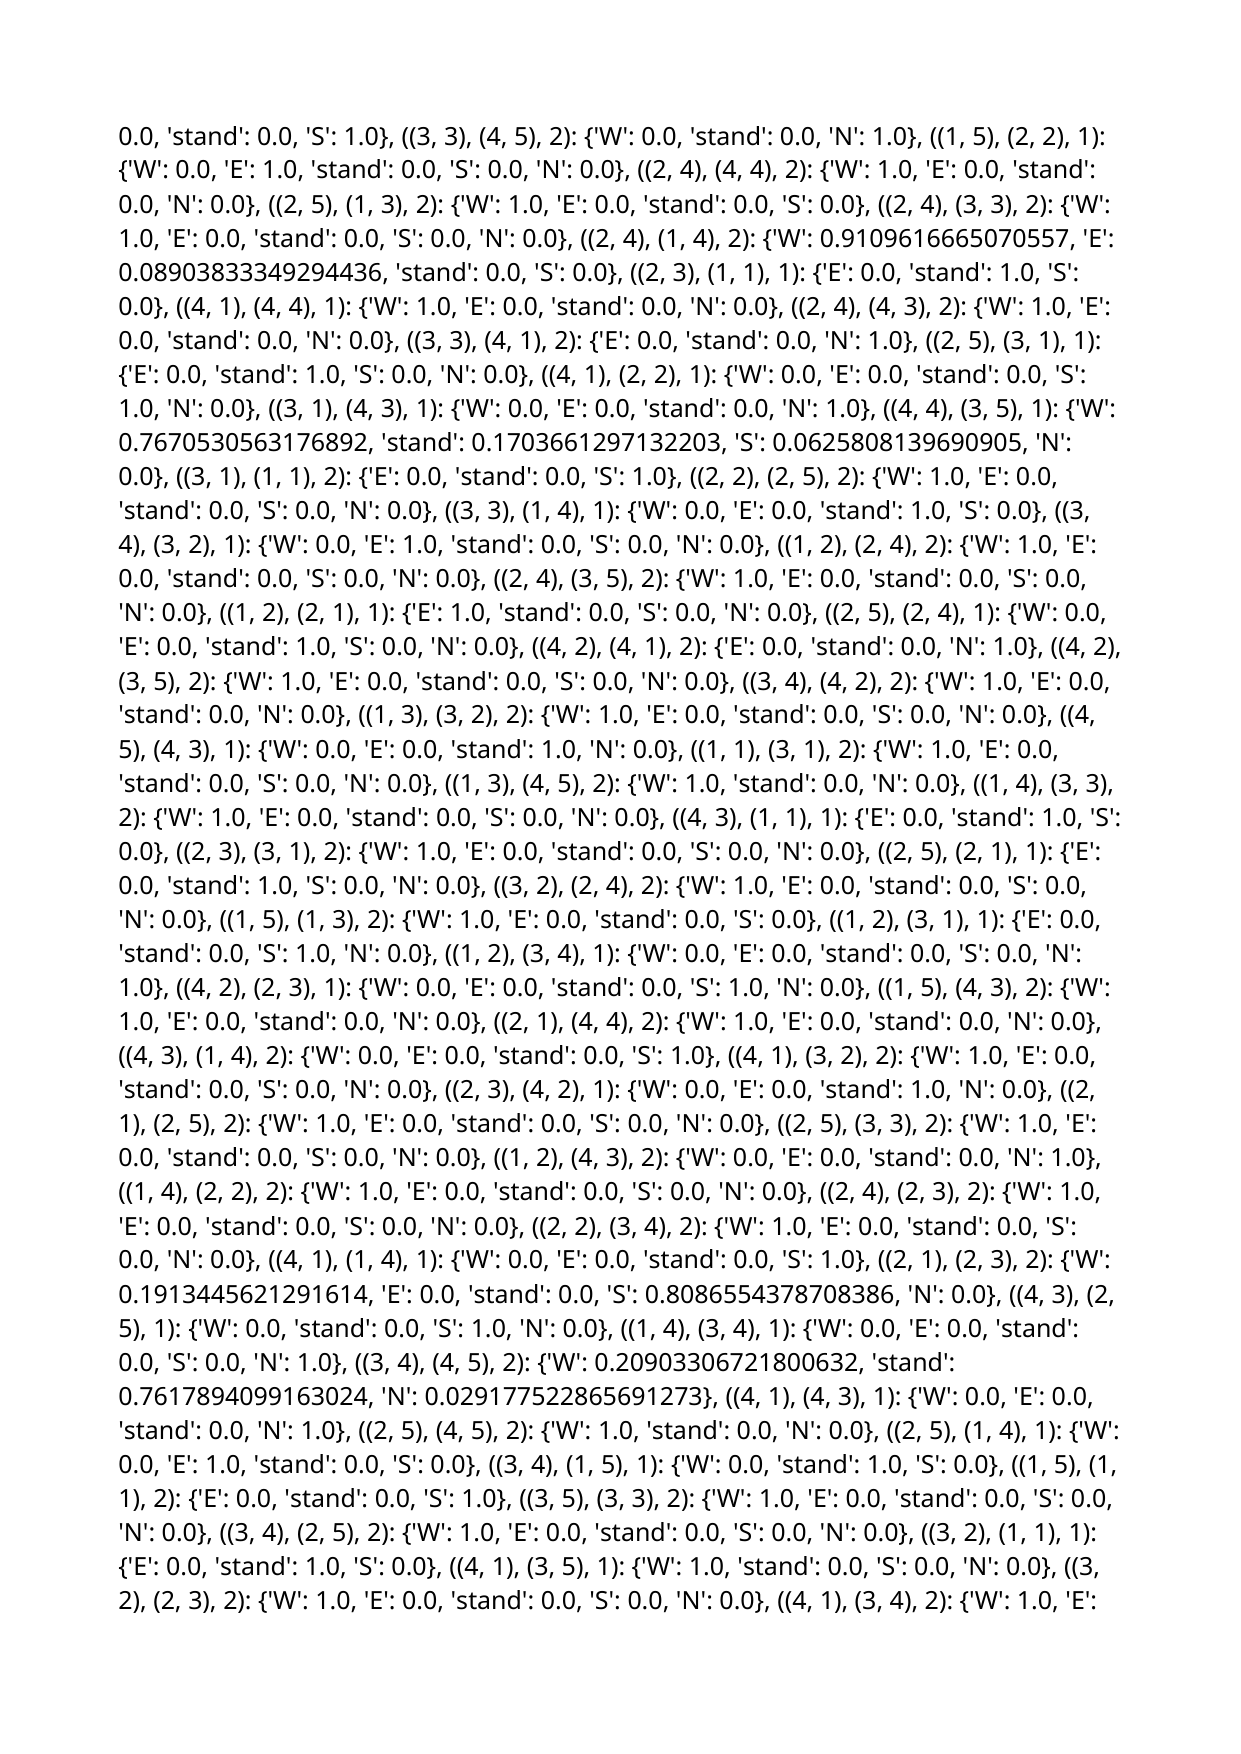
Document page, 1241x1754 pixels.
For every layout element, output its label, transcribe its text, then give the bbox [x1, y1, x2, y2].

text 0.0, 'stand': 0.0, 'S': 1.0}, ((3, 3), (4, 5), 2): {'W': 0.0, 'stand': 0.0, 'N': 1.0}, ((1, 5), (2, 2), 1): {'W': 0.0, 'E': 1.0, 'stand': 0.0, 'S': 0.0, 'N': 0.0}, ((2, 4), (4, 4), 2): {'W': 1.0, 'E': 0.0, 'stand': 0.0, 'N': 0.0}, ((2, 5), (1, 3), 2): {'W': 1.0, 'E': 0.0, 'stand': 0.0, 'S': 0.0}, ((2, 4), (3, 3), 2): {'W': 1.0, 'E': 0.0, 'stand': 0.0, 'S': 0.0, 'N': 0.0}, ((2, 4), (1, 4), 2): {'W': 0.9109616665070557, 'E': 0.08903833349294436, 'stand': 0.0, 'S': 0.0}, ((2, 3), (1, 1), 1): {'E': 0.0, 'stand': 1.0, 'S': 0.0}, ((4, 1), (4, 4), 1): {'W': 1.0, 'E': 0.0, 'stand': 0.0, 'N': 0.0}, ((2, 4), (4, 3), 2): {'W': 1.0, 'E': 0.0, 'stand': 0.0, 'N': 0.0}, ((3, 3), (4, 1), 2): {'E': 0.0, 'stand': 0.0, 'N': 1.0}, ((2, 5), (3, 1), 1): {'E': 0.0, 'stand': 1.0, 'S': 0.0, 'N': 0.0}, ((4, 1), (2, 2), 1): {'W': 0.0, 'E': 0.0, 'stand': 0.0, 'S': 1.0, 'N': 0.0}, ((3, 1), (4, 3), 1): {'W': 0.0, 'E': 0.0, 'stand': 0.0, 'N': 1.0}, ((4, 4), (3, 5), 1): {'W': 0.7670530563176892, 'stand': 0.1703661297132203, 'S': 0.0625808139690905, 'N': 0.0}, ((3, 1), (1, 1), 2): {'E': 0.0, 'stand': 0.0, 'S': 1.0}, ((2, 2), (2, 5), 2): {'W': 1.0, 'E': 0.0, 'stand': 0.0, 'S': 0.0, 'N': 0.0}, ((3, 3), (1, 4), 1): {'W': 0.0, 'E': 0.0, 'stand': 1.0, 'S': 0.0}, ((3, 4), (3, 2), 1): {'W': 0.0, 'E': 1.0, 'stand': 0.0, 'S': 0.0, 'N': 0.0}, ((1, 2), (2, 4), 2): {'W': 1.0, 'E': 0.0, 'stand': 0.0, 'S': 0.0, 'N': 0.0}, ((2, 4), (3, 5), 2): {'W': 1.0, 'E': 0.0, 'stand': 0.0, 'S': 0.0, 'N': 0.0}, ((1, 2), (2, 1), 1): {'E': 1.0, 'stand': 0.0, 'S': 0.0, 'N': 0.0}, ((2, 5), (2, 4), 1): {'W': 0.0, 'E': 0.0, 'stand': 1.0, 'S': 0.0, 'N': 0.0}, ((4, 2), (4, 1), 2): {'E': 0.0, 'stand': 0.0, 'N': 1.0}, ((4, 2), (3, 5), 2): {'W': 1.0, 'E': 0.0, 'stand': 0.0, 'S': 0.0, 'N': 0.0}, ((3, 4), (4, 2), 2): {'W': 1.0, 'E': 0.0, 'stand': 0.0, 'N': 0.0}, ((1, 3), (3, 2), 2): {'W': 1.0, 'E': 0.0, 'stand': 0.0, 'S': 0.0, 'N': 0.0}, ((4, 5), (4, 3), 1): {'W': 0.0, 'E': 0.0, 'stand': 1.0, 'N': 0.0}, ((1, 1), (3, 1), 2): {'W': 1.0, 'E': 0.0, 'stand': 0.0, 'S': 0.0, 'N': 0.0}, ((1, 3), (4, 5), 2): {'W': 1.0, 'stand': 0.0, 'N': 0.0}, ((1, 4), (3, 3), 2): {'W': 1.0, 'E': 0.0, 'stand': 0.0, 'S': 0.0, 'N': 0.0}, ((4, 3), (1, 1), 1): {'E': 0.0, 'stand': 1.0, 'S': 0.0}, ((2, 3), (3, 1), 2): {'W': 1.0, 'E': 0.0, 'stand': 0.0, 'S': 0.0, 'N': 0.0}, ((2, 5), (2, 1), 1): {'E': 0.0, 'stand': 1.0, 'S': 0.0, 'N': 0.0}, ((3, 2), (2, 4), 2): {'W': 1.0, 'E': 0.0, 'stand': 0.0, 'S': 0.0, 'N': 0.0}, ((1, 5), (1, 3), 2): {'W': 1.0, 'E': 0.0, 'stand': 0.0, 'S': 0.0}, ((1, 2), (3, 1), 1): {'E': 0.0, 'stand': 0.0, 'S': 1.0, 'N': 0.0}, ((1, 2), (3, 4), 1): {'W': 0.0, 'E': 0.0, 'stand': 0.0, 'S': 0.0, 'N': 1.0}, ((4, 2), (2, 3), 1): {'W': 0.0, 'E': 0.0, 'stand': 0.0, 'S': 1.0, 'N': 0.0}, ((1, 5), (4, 3), 2): {'W': 1.0, 'E': 0.0, 'stand': 0.0, 'N': 0.0}, ((2, 1), (4, 4), 2): {'W': 1.0, 'E': 0.0, 'stand': 0.0, 'N': 0.0}, ((4, 3), (1, 4), 2): {'W': 0.0, 'E': 0.0, 'stand': 0.0, 'S': 1.0}, ((4, 1), (3, 2), 2): {'W': 1.0, 'E': 0.0, 'stand': 0.0, 'S': 0.0, 'N': 0.0}, ((2, 3), (4, 2), 1): {'W': 0.0, 'E': 0.0, 'stand': 1.0, 'N': 0.0}, ((2, 1), (2, 5), 2): {'W': 1.0, 'E': 0.0, 'stand': 0.0, 'S': 0.0, 'N': 0.0}, ((2, 5), (3, 3), 2): {'W': 1.0, 'E': 0.0, 'stand': 0.0, 'S': 0.0, 'N': 0.0}, ((1, 2), (4, 3), 2): {'W': 0.0, 'E': 0.0, 'stand': 0.0, 'N': 1.0}, ((1, 4), (2, 2), 2): {'W': 1.0, 'E': 0.0, 'stand': 0.0, 'S': 0.0, 'N': 0.0}, ((2, 4), (2, 3), 2): {'W': 1.0, 'E': 0.0, 'stand': 0.0, 'S': 0.0, 'N': 0.0}, ((2, 2), (3, 4), 2): {'W': 1.0, 'E': 0.0, 'stand': 0.0, 'S': 0.0, 'N': 0.0}, ((4, 1), (1, 4), 1): {'W': 0.0, 'E': 0.0, 'stand': 0.0, 'S': 1.0}, ((2, 1), (2, 3), 2): {'W': 0.1913445621291614, 'E': 0.0, 'stand': 0.0, 'S': 0.8086554378708386, 'N': 0.0}, ((4, 3), (2, 5), 1): {'W': 0.0, 'stand': 0.0, 'S': 1.0, 'N': 0.0}, ((1, 4), (3, 4), 1): {'W': 0.0, 'E': 0.0, 'stand': 0.0, 'S': 0.0, 'N': 1.0}, ((3, 4), (4, 5), 2): {'W': 0.20903306721800632, 'stand': 0.7617894099163024, 'N': 0.029177522865691273}, ((4, 1), (4, 3), 1): {'W': 0.0, 'E': 0.0, 'stand': 0.0, 'N': 1.0}, ((2, 5), (4, 5), 2): {'W': 1.0, 'stand': 0.0, 'N': 0.0}, ((2, 5), (1, 4), 1): {'W': 0.0, 'E': 1.0, 'stand': 0.0, 'S': 0.0}, ((3, 4), (1, 5), 1): {'W': 0.0, 'stand': 1.0, 'S': 0.0}, ((1, 5), (1, 1), 2): {'E': 0.0, 'stand': 0.0, 'S': 1.0}, ((3, 5), (3, 3), 2): {'W': 1.0, 'E': 0.0, 'stand': 0.0, 'S': 0.0, 'N': 0.0}, ((3, 4), (2, 5), 2): {'W': 1.0, 'E': 0.0, 'stand': 0.0, 'S': 0.0, 'N': 0.0}, ((3, 2), (1, 1), 1): {'E': 0.0, 'stand': 1.0, 'S': 0.0}, ((4, 1), (3, 5), 1): {'W': 1.0, 'stand': 0.0, 'S': 0.0, 'N': 0.0}, ((3, 2), (2, 3), 2): {'W': 1.0, 'E': 0.0, 'stand': 0.0, 'S': 0.0, 'N': 0.0}, ((4, 1), (3, 4), 2): {'W': 1.0, 'E': [118, 118, 1122, 1617]
